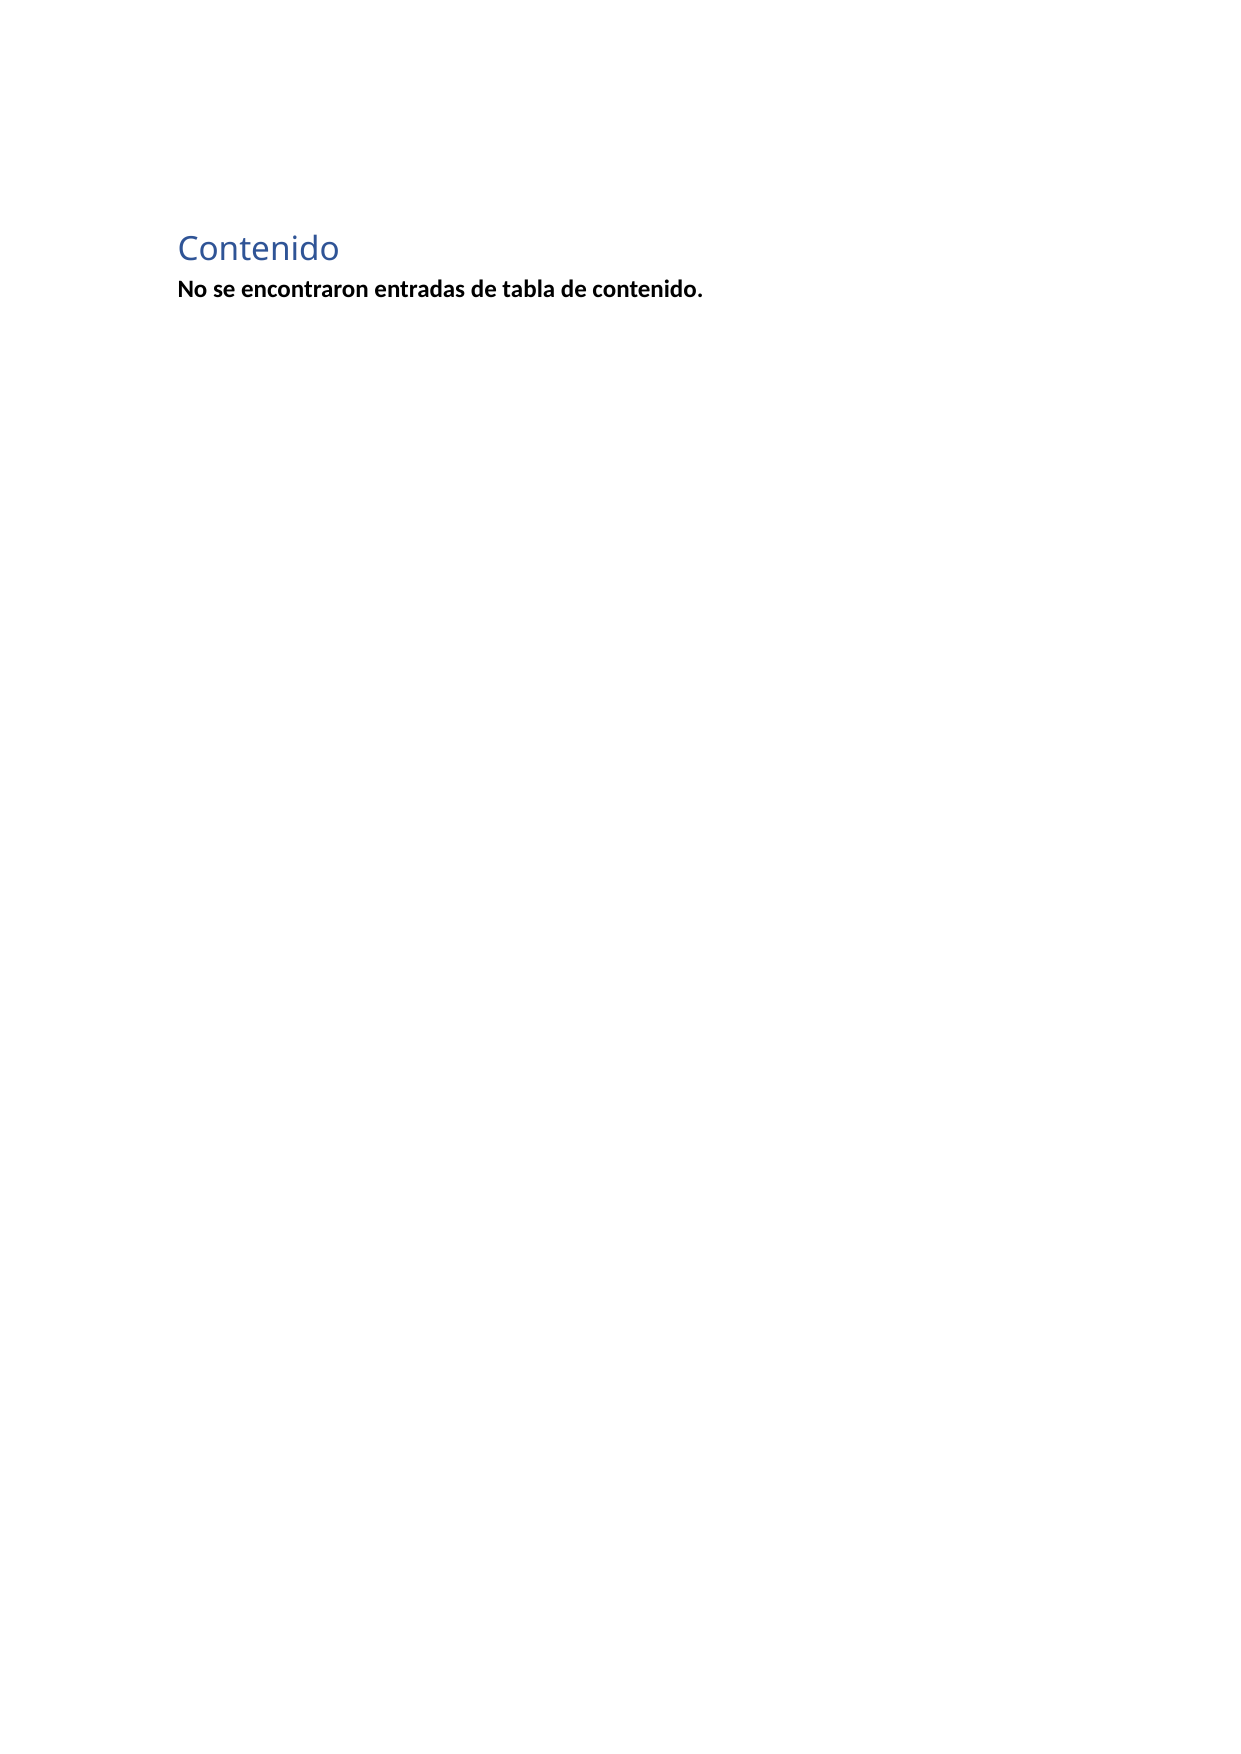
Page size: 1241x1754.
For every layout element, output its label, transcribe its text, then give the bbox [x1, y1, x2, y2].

text Contenido [177, 224, 1063, 270]
text No se encontraron entradas de tabla de contenido. [177, 273, 1063, 303]
